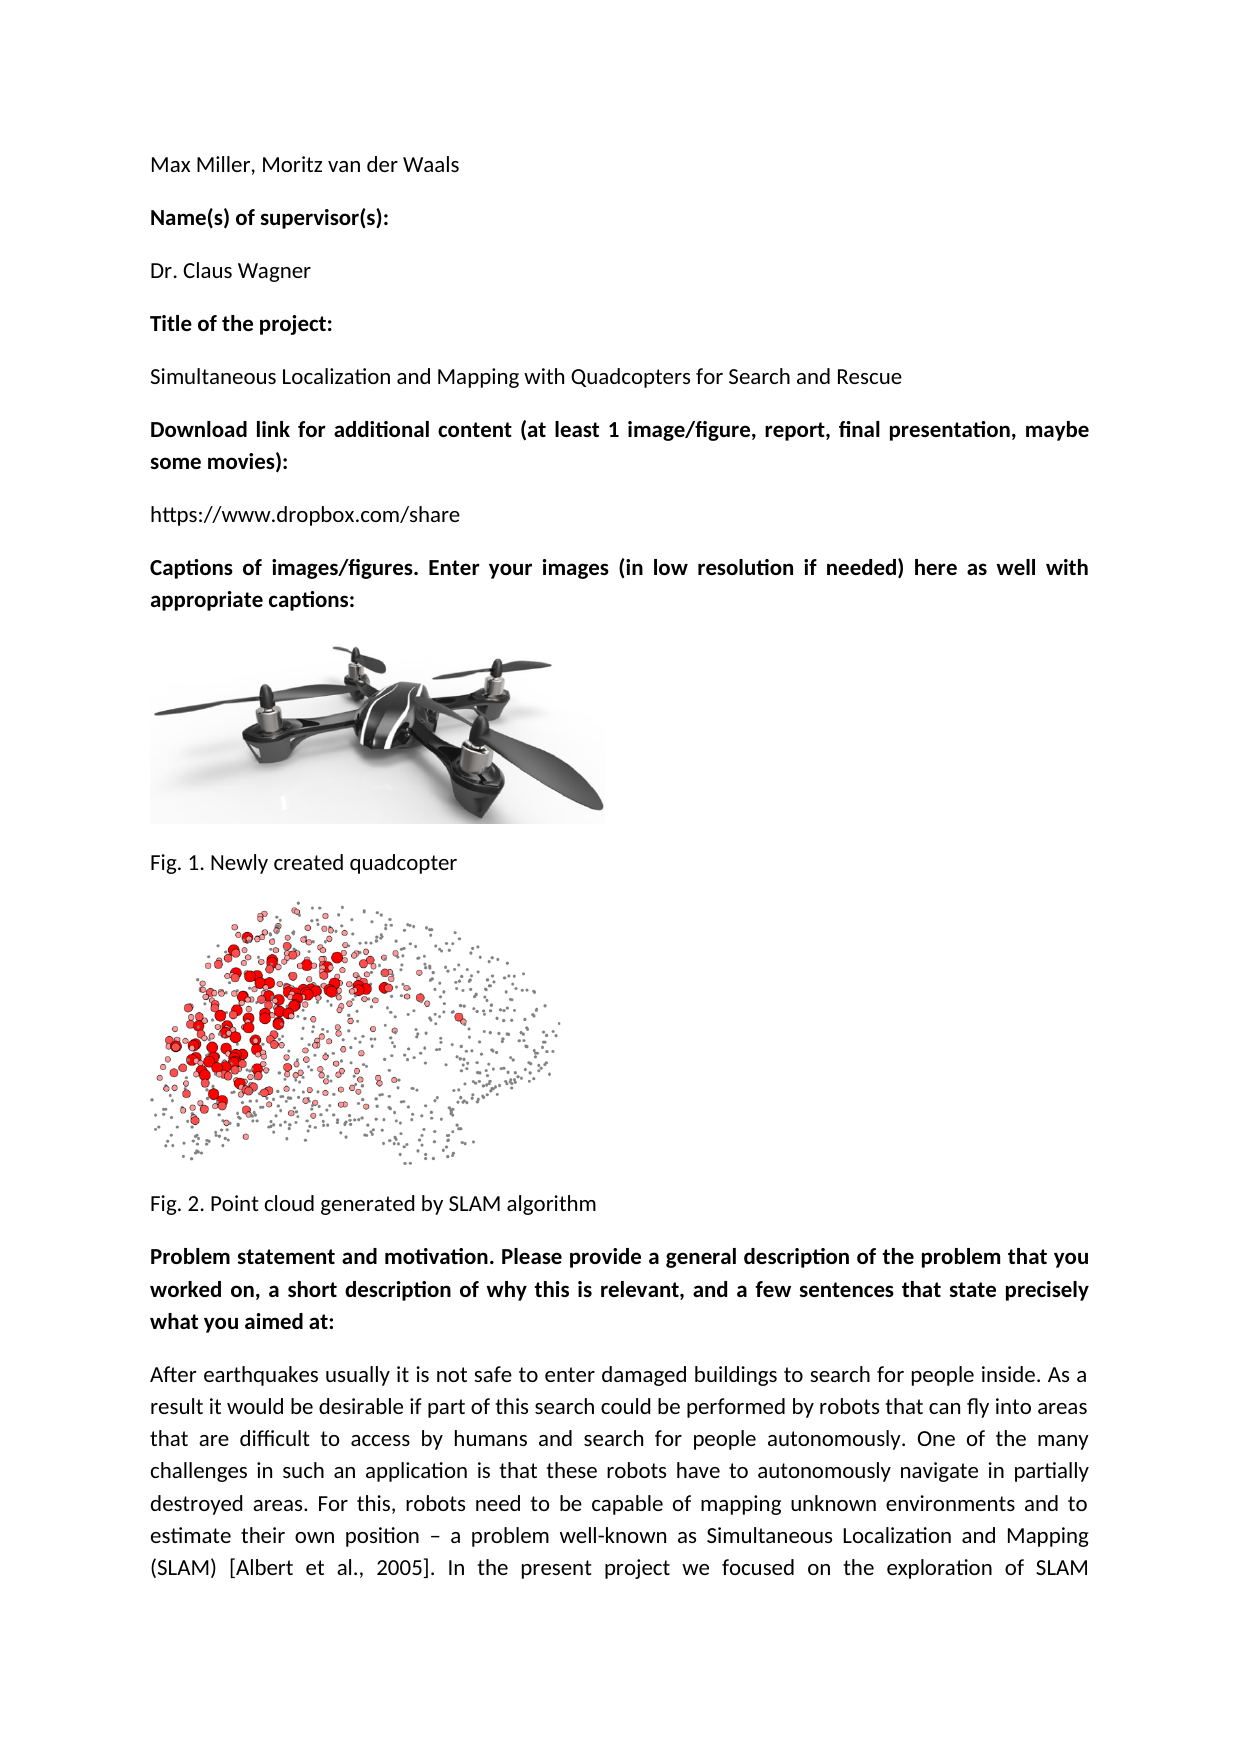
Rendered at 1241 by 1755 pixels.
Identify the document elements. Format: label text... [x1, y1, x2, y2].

text Title of the project: [150, 309, 1090, 337]
text Max Miller, Moritz van der Waals [150, 150, 1090, 178]
text https://www.dropbox.com/share [150, 500, 1090, 528]
text After earthquakes usually it is not safe to enter damaged buildings to search for people inside. As a result it would be desirable if part of this search could be performed by robots that can fly into areas that are difficult to access by humans and search for people autonomously. One of the many challenges in such an application is that these robots have to autonomously navigate in partially destroyed areas. For this, robots need to be capable of mapping unknown environments and to estimate their own position – a problem well-known as Simultaneous Localization and Mapping (SLAM) [Albert et al., 2005]. In the present project we focused on the exploration of SLAM [150, 1360, 1090, 1581]
text Dr. Claus Wagner [150, 256, 1090, 284]
text Captions of images/figures. Enter your images (in low resolution if needed) here as well with appropriate captions: [150, 553, 1090, 613]
text Fig. 1. Newly created quadcopter [150, 848, 1090, 876]
text Download link for additional content (at least 1 image/figure, report, final presentation, maybe some movies): [150, 415, 1090, 475]
text Simultaneous Localization and Mapping with Quadcopters for Search and Rescue [150, 362, 1090, 390]
text Name(s) of supervisor(s): [150, 203, 1090, 231]
text Fig. 2. Point cloud generated by SLAM algorithm [150, 1189, 1090, 1217]
text Problem statement and motivation. Please provide a general description of the problem that you worked on, a short description of why this is relevant, and a few sentences that state precisely what you aimed at: [150, 1242, 1090, 1335]
